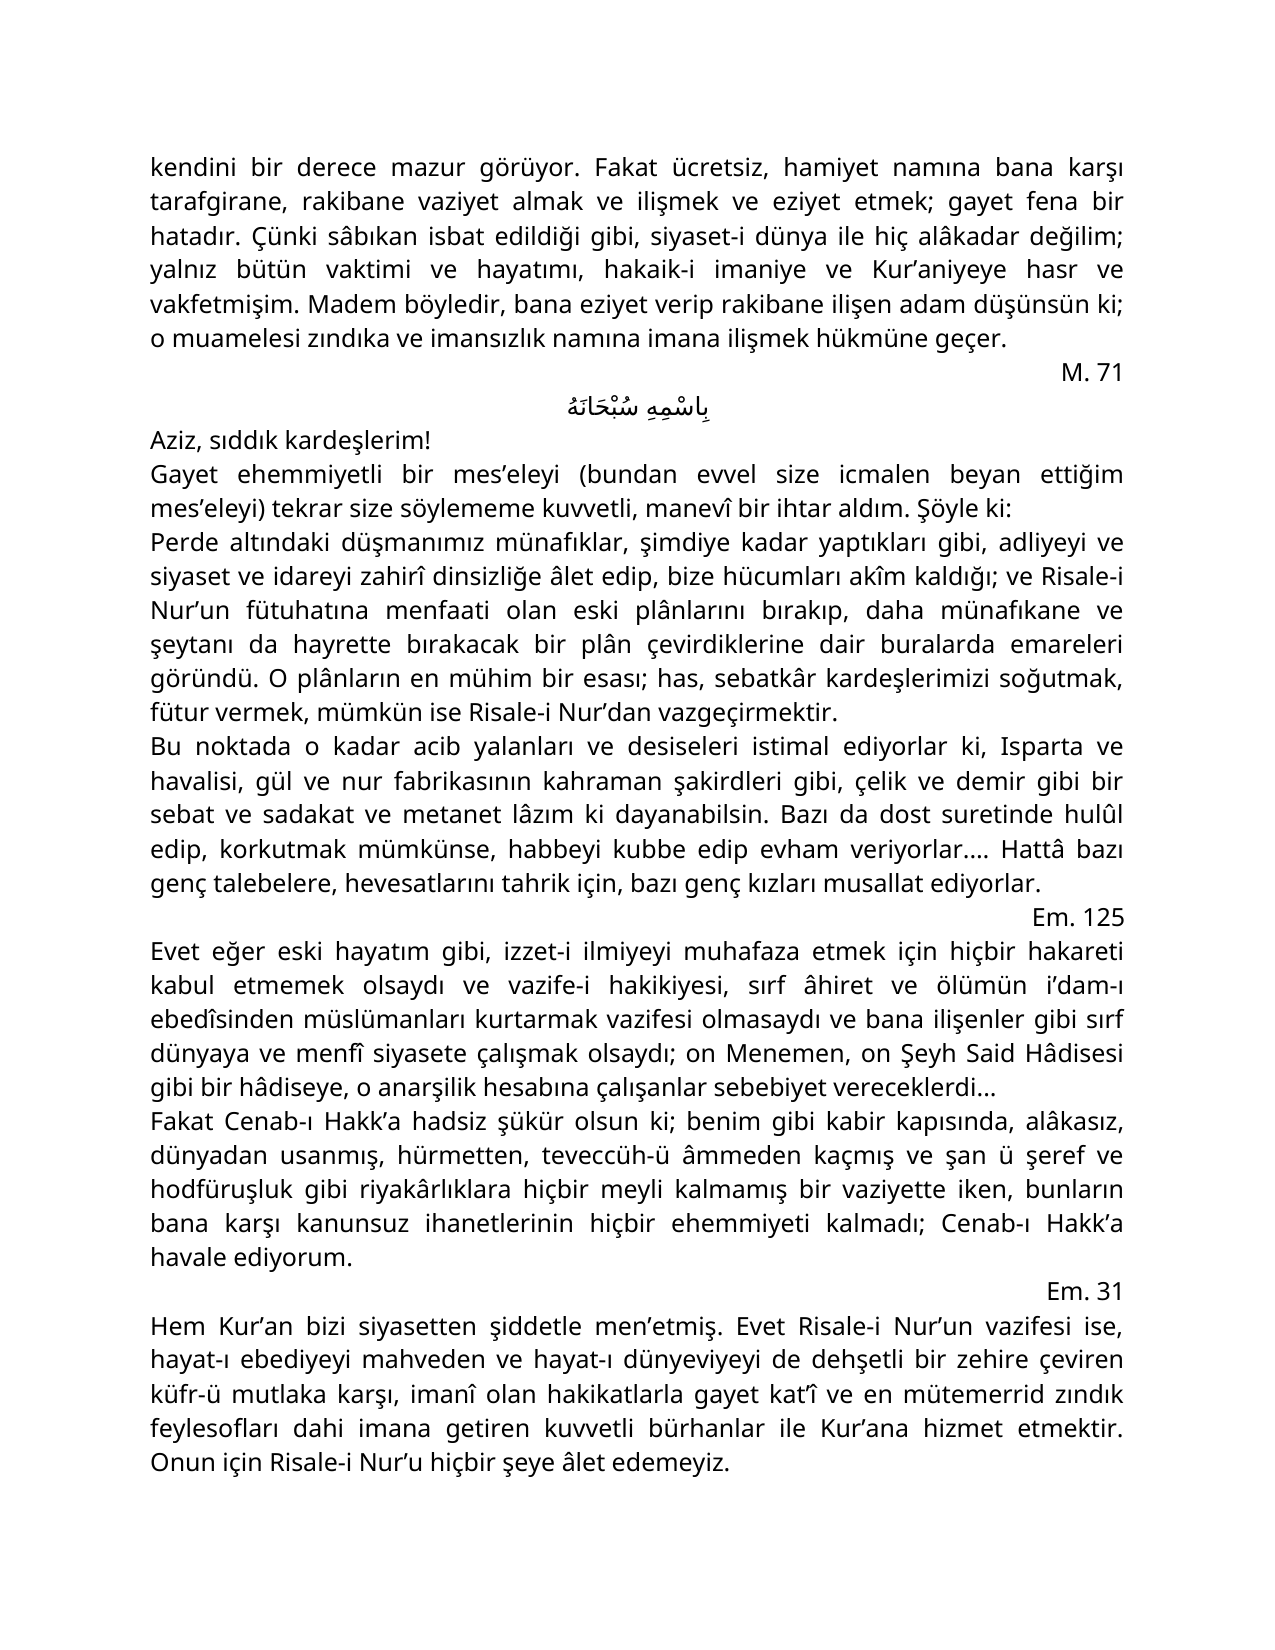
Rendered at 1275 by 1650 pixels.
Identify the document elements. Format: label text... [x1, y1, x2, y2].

text M. 71 [150, 354, 1125, 388]
text Hem Kur’an bizi siyasetten şiddetle men’etmiş. Evet Risale-i Nur’un vazifesi ise, hayat-ı ebediyeyi mahveden ve hayat-ı dünyeviyeyi de dehşetli bir zehire çeviren küfr-ü mutlaka karşı, imanî olan hakikatlarla gayet kat’î ve en mütemerrid zındık feylesofları dahi imana getiren kuvvetli bürhanlar ile Kur’ana hizmet etmektir. Onun için Risale-i Nur’u hiçbir şeye âlet edemeyiz. [150, 1308, 1125, 1478]
text kendini bir derece mazur görüyor. Fakat ücretsiz, hamiyet namına bana karşı tarafgirane, rakibane vaziyet almak ve ilişmek ve eziyet etmek; gayet fena bir hatadır. Çünki sâbıkan isbat edildiği gibi, siyaset-i dünya ile hiç alâkadar değilim; yalnız bütün vaktimi ve hayatımı, hakaik-i imaniye ve Kur’aniyeye hasr ve vakfetmişim. Madem böyledir, bana eziyet verip rakibane ilişen adam düşünsün ki; o muamelesi zındıka ve imansızlık namına imana ilişmek hükmüne geçer. [150, 150, 1125, 354]
text Fakat Cenab-ı Hakk’a hadsiz şükür olsun ki; benim gibi kabir kapısında, alâkasız, dünyadan usanmış, hürmetten, teveccüh-ü âmmeden kaçmış ve şan ü şeref ve hodfüruşluk gibi riyakârlıklara hiçbir meyli kalmamış bir vaziyette iken, bunların bana karşı kanunsuz ihanetlerinin hiçbir ehemmiyeti kalmadı; Cenab-ı Hakk’a havale ediyorum. [150, 1104, 1125, 1274]
text Em. 125 [150, 899, 1125, 933]
text Evet eğer eski hayatım gibi, izzet-i ilmiyeyi muhafaza etmek için hiçbir hakareti kabul etmemek olsaydı ve vazife-i hakikiyesi, sırf âhiret ve ölümün i’dam-ı ebedîsinden müslümanları kurtarmak vazifesi olmasaydı ve bana ilişenler gibi sırf dünyaya ve menfî siyasete çalışmak olsaydı; on Menemen, on Şeyh Said Hâdisesi gibi bir hâdiseye, o anarşilik hesabına çalışanlar sebebiyet vereceklerdi... [150, 933, 1125, 1104]
text Perde altındaki düşmanımız münafıklar, şimdiye kadar yaptıkları gibi, adliyeyi ve siyaset ve idareyi zahirî dinsizliğe âlet edip, bize hücumları akîm kaldığı; ve Risale-i Nur’un fütuhatına menfaati olan eski plânlarını bırakıp, daha münafıkane ve şeytanı da hayrette bırakacak bir plân çevirdiklerine dair buralarda emareleri göründü. O plânların en mühim bir esası; has, sebatkâr kardeşlerimizi soğutmak, fütur vermek, mümkün ise Risale-i Nur’dan vazgeçirmektir. [150, 525, 1125, 729]
text Aziz, sıddık kardeşlerim! [150, 422, 1125, 457]
text بِاسْمِهِ سُبْحَانَهُ [150, 388, 1125, 422]
text Gayet ehemmiyetli bir mes’eleyi (bundan evvel size icmalen beyan ettiğim mes’eleyi) tekrar size söylememe kuvvetli, manevî bir ihtar aldım. Şöyle ki: [150, 457, 1125, 525]
text Bu noktada o kadar acib yalanları ve desiseleri istimal ediyorlar ki, Isparta ve havalisi, gül ve nur fabrikasının kahraman şakirdleri gibi, çelik ve demir gibi bir sebat ve sadakat ve metanet lâzım ki dayanabilsin. Bazı da dost suretinde hulûl edip, korkutmak mümkünse, habbeyi kubbe edip evham veriyorlar.… Hattâ bazı genç talebelere, hevesatlarını tahrik için, bazı genç kızları musallat ediyorlar. [150, 729, 1125, 899]
text Em. 31 [150, 1274, 1125, 1308]
